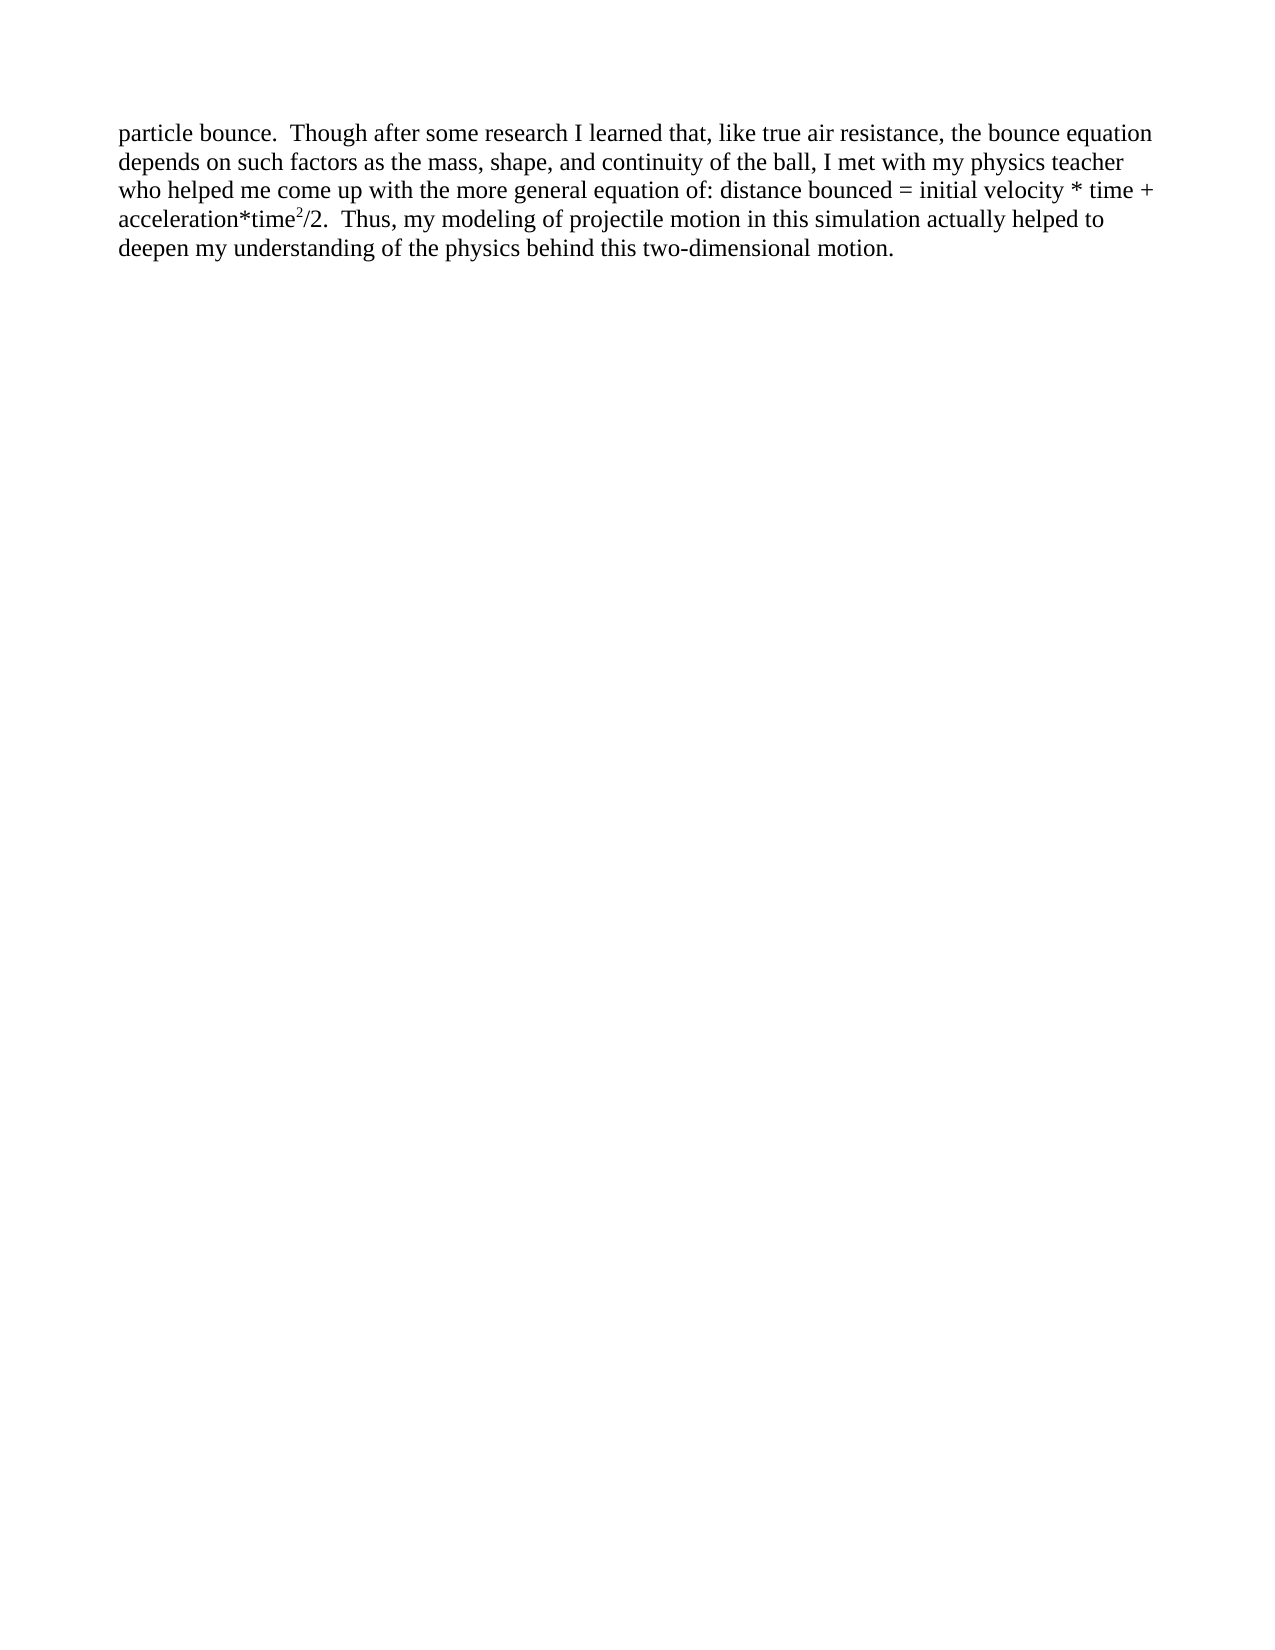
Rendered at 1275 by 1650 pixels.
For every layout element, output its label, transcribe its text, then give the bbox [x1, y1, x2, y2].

text particle bounce. Though after some research I learned that, like true air resistance, the bounce equation depends on such factors as the mass, shape, and continuity of the ball, I met with my physics teacher who helped me come up with the more general equation of: distance bounced = initial velocity * time + acceleration*time2/2. Thus, my modeling of projectile motion in this simulation actually helped to deepen my understanding of the physics behind this two-dimensional motion. [118, 118, 1157, 262]
